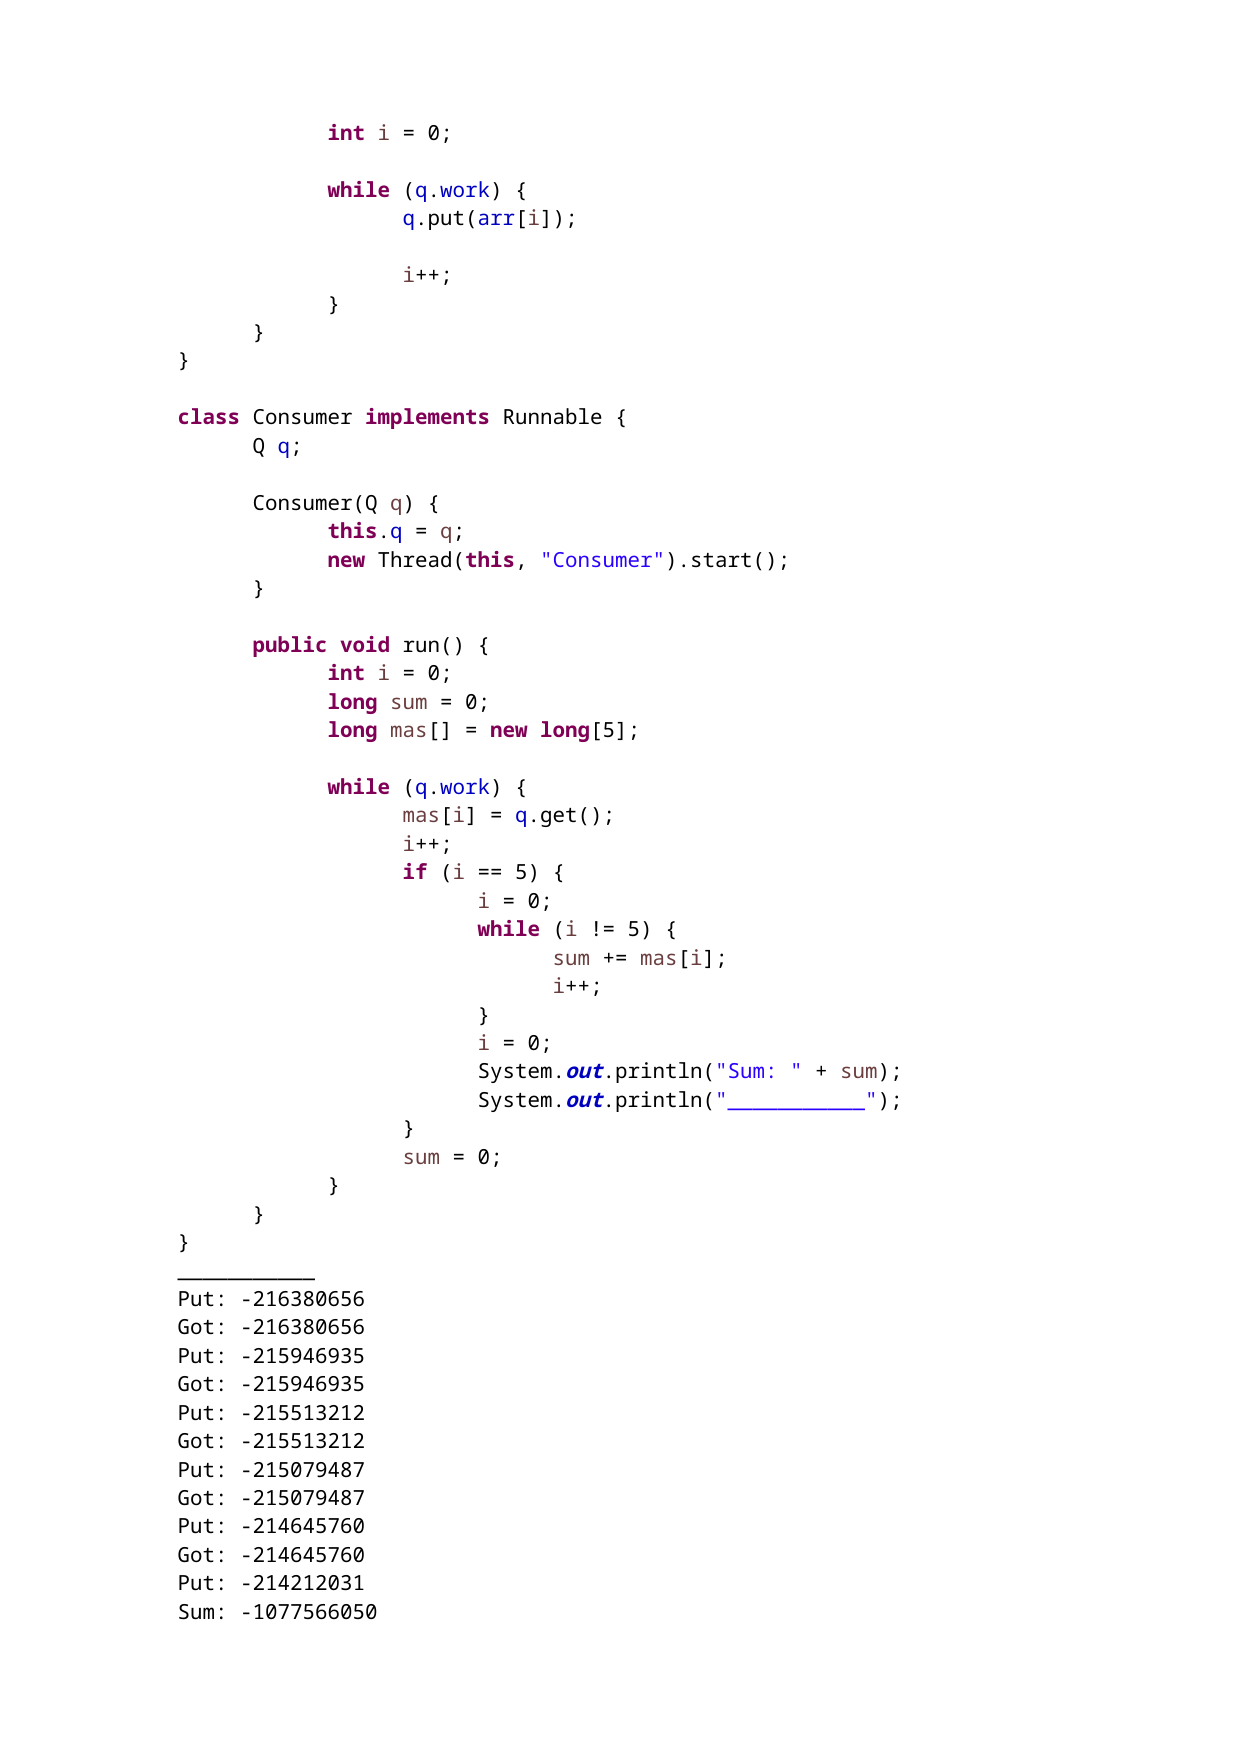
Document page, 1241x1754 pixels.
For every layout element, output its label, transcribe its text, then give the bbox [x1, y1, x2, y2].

text i++; [177, 260, 1152, 289]
text } [177, 1199, 1152, 1227]
text Got: -215079487 [177, 1483, 1152, 1512]
text System.out.println("___________"); [177, 1085, 1152, 1113]
text i = 0; [177, 1028, 1152, 1057]
text } [177, 289, 1152, 317]
text new Thread(this, "Consumer").start(); [177, 545, 1152, 573]
text Got: -216380656 [177, 1312, 1152, 1341]
text } [177, 1113, 1152, 1142]
text public void run() { [177, 630, 1152, 658]
text i++; [177, 971, 1152, 1000]
text ___________ [177, 1256, 1152, 1284]
text } [177, 346, 1152, 374]
text long mas[] = new long[5]; [177, 715, 1152, 744]
text int i = 0; [177, 118, 1152, 147]
text sum += mas[i]; [177, 943, 1152, 971]
text Q q; [177, 431, 1152, 459]
text q.put(arr[i]); [177, 203, 1152, 232]
text Put: -214645760 [177, 1512, 1152, 1540]
text int i = 0; [177, 658, 1152, 687]
text Put: -216380656 [177, 1284, 1152, 1312]
text while (i != 5) { [177, 914, 1152, 943]
text Got: -215513212 [177, 1426, 1152, 1455]
text this.q = q; [177, 516, 1152, 545]
text Consumer(Q q) { [177, 488, 1152, 516]
text i = 0; [177, 886, 1152, 914]
text while (q.work) { [177, 175, 1152, 203]
text } [177, 317, 1152, 346]
text Got: -215946935 [177, 1369, 1152, 1398]
text Sum: -1077566050 [177, 1597, 1152, 1625]
text System.out.println("Sum: " + sum); [177, 1057, 1152, 1085]
text } [177, 573, 1152, 602]
text Put: -215079487 [177, 1455, 1152, 1483]
text mas[i] = q.get(); [177, 801, 1152, 829]
text i++; [177, 829, 1152, 857]
text while (q.work) { [177, 772, 1152, 801]
text Got: -214645760 [177, 1540, 1152, 1568]
text Put: -215946935 [177, 1341, 1152, 1369]
text } [177, 1000, 1152, 1028]
text } [177, 1227, 1152, 1256]
text class Consumer implements Runnable { [177, 402, 1152, 431]
text Put: -215513212 [177, 1398, 1152, 1426]
text if (i == 5) { [177, 857, 1152, 886]
text long sum = 0; [177, 687, 1152, 715]
text sum = 0; [177, 1142, 1152, 1170]
text Put: -214212031 [177, 1568, 1152, 1597]
text } [177, 1170, 1152, 1199]
